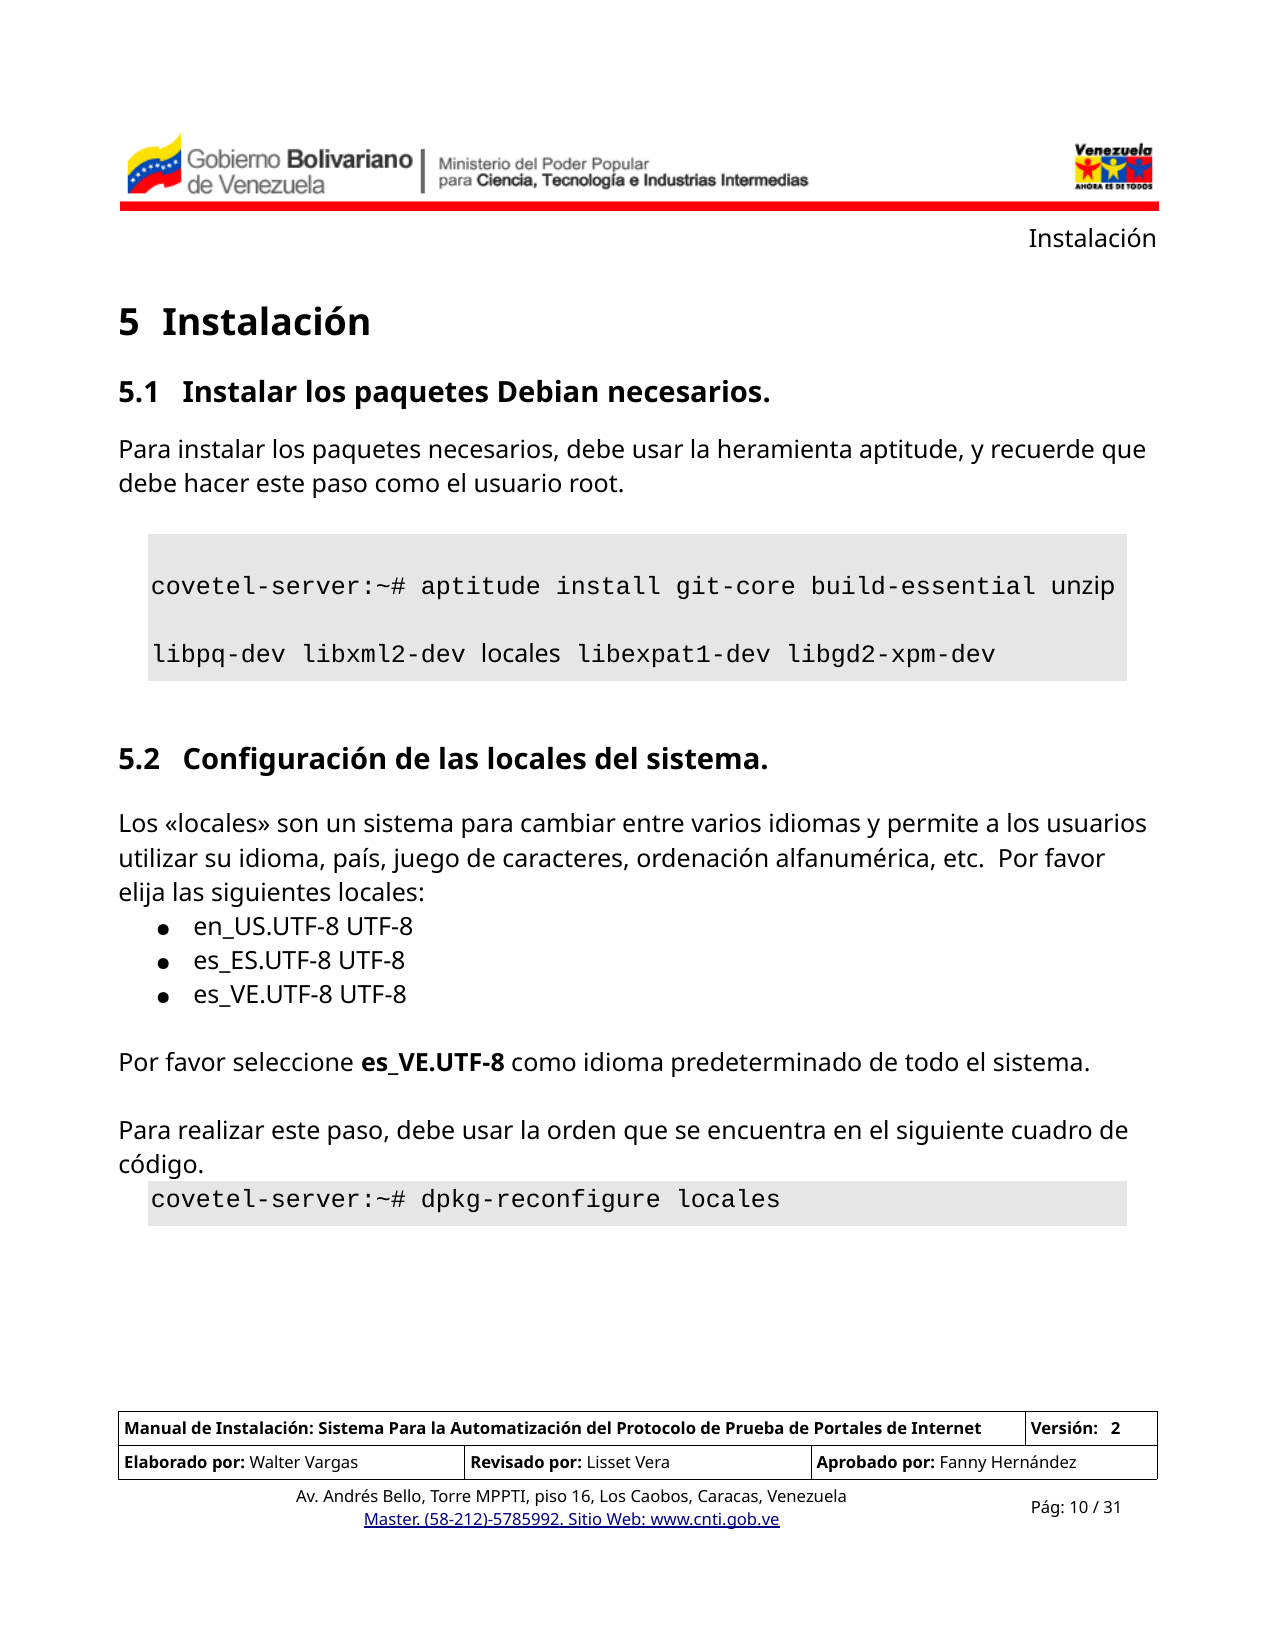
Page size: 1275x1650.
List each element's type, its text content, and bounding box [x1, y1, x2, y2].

picture [120, 125, 1159, 211]
list es_ES.UTF-8 UTF-8 [156, 942, 1157, 976]
text Por favor seleccione es_VE.UTF-8 como idioma predeterminado de todo el sistema. [118, 1044, 1157, 1079]
list en_US.UTF-8 UTF-8 [156, 908, 1157, 942]
subtitle Configuración de las locales del sistema. [118, 738, 1157, 778]
text Los «locales» son un sistema para cambiar entre varios idiomas y permite a los usuarios utilizar su idioma, país, juego de caracteres, ordenación alfanumérica, etc. Por favor elija las siguientes locales: [118, 797, 1157, 908]
text Para instalar los paquetes necesarios, debe usar la heramienta aptitude, y recuerde que debe hacer este paso como el usuario root. [118, 431, 1157, 499]
text Para realizar este paso, debe usar la orden que se encuentra en el siguiente cuadro de código. [118, 1113, 1157, 1181]
subtitle Instalar los paquetes Debian necesarios. [118, 372, 1157, 411]
text covetel-server:~# aptitude install git-core build-essential unzip libpq-dev libxml2-dev locales libexpat1-dev libgd2-xpm-dev [148, 534, 1127, 673]
subtitle Instalación [118, 295, 1157, 346]
list es_VE.UTF-8 UTF-8 [156, 976, 1157, 1011]
text covetel-server:~# dpkg-reconfigure locales [148, 1181, 1127, 1218]
